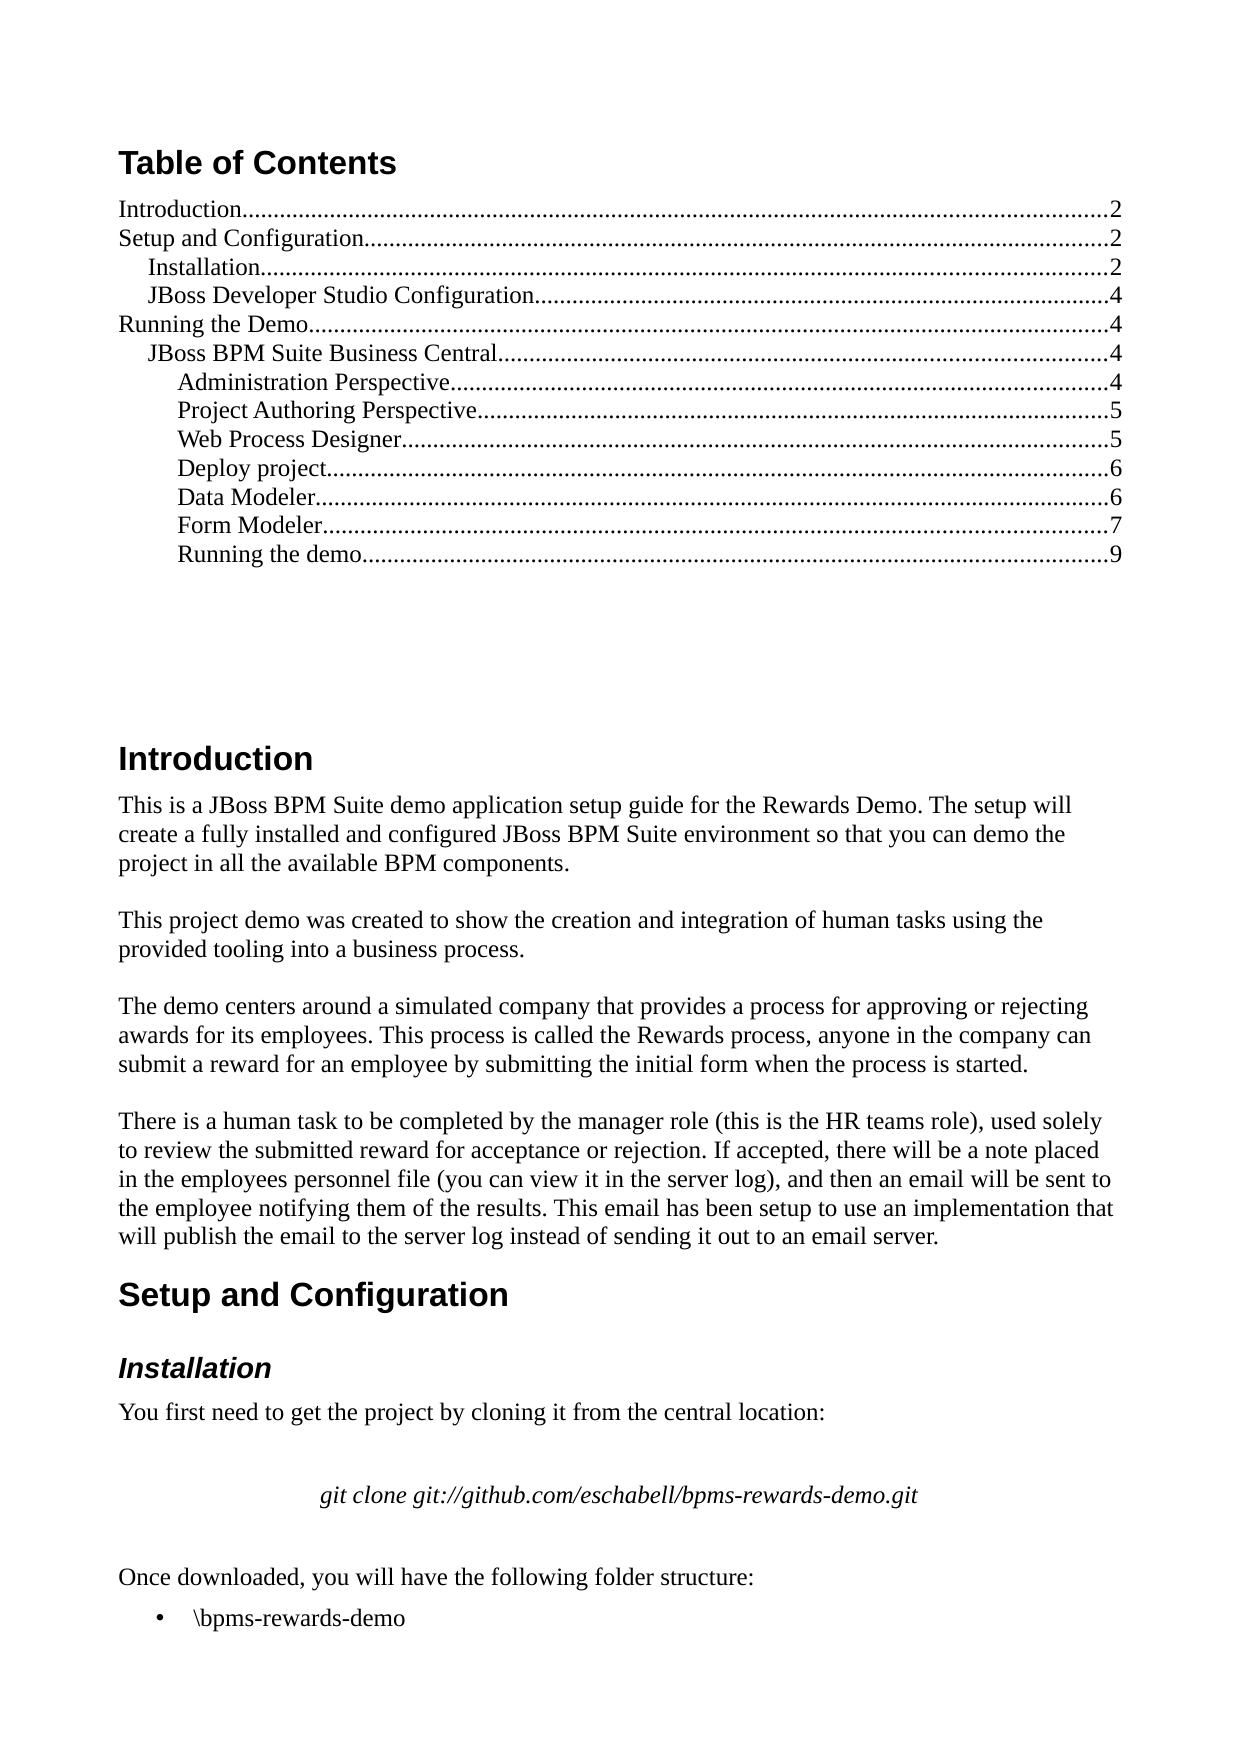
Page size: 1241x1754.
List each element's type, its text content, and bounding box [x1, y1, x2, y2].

text Installation 2 [148, 252, 1122, 280]
text Project Authoring Perspective 5 [177, 395, 1122, 424]
subtitle Installation [118, 1351, 1122, 1385]
text There is a human task to be completed by the manager role (this is the HR teams role), used solely to review the submitted reward for acceptance or rejection. If accepted, there will be a note placed in the employees personnel file (you can view it in the server log), and then an email will be sent to the employee notifying them of the results. This email has been setup to use an implementation that will publish the email to the server log instead of sending it out to an email server. [118, 1106, 1122, 1250]
text Running the demo 9 [177, 539, 1122, 568]
text Web Process Designer 5 [177, 424, 1122, 453]
text The demo centers around a simulated company that provides a process for approving or rejecting awards for its employees. This process is called the Rewards process, anyone in the company can submit a reward for an employee by submitting the initial form when the process is started. [118, 991, 1122, 1078]
text JBoss BPM Suite Business Central 4 [148, 338, 1122, 367]
text Deploy project 6 [177, 453, 1122, 482]
text Setup and Configuration 2 [118, 223, 1122, 252]
subtitle Introduction [118, 739, 1122, 778]
text Once downloaded, you will have the following folder structure: [118, 1562, 1122, 1591]
text This is a JBoss BPM Suite demo application setup guide for the Rewards Demo. The setup will create a fully installed and configured JBoss BPM Suite environment so that you can demo the project in all the available BPM components. [118, 790, 1122, 876]
list \bpms-rewards-demo [156, 1603, 1122, 1632]
subtitle Setup and Configuration [118, 1275, 1122, 1314]
text git clone git://github.com/eschabell/bpms-rewards-demo.git [118, 1480, 1122, 1508]
text Data Modeler 6 [177, 482, 1122, 510]
text Introduction 2 [118, 194, 1122, 223]
text Form Modeler 7 [177, 510, 1122, 539]
text Running the Demo 4 [118, 309, 1122, 338]
text JBoss Developer Studio Configuration 4 [148, 280, 1122, 309]
text You first need to get the project by cloning it from the central location: [118, 1397, 1122, 1426]
text This project demo was created to show the creation and integration of human tasks using the provided tooling into a business process. [118, 905, 1122, 963]
subtitle Table of Contents [118, 143, 1122, 182]
text Administration Perspective 4 [177, 367, 1122, 395]
